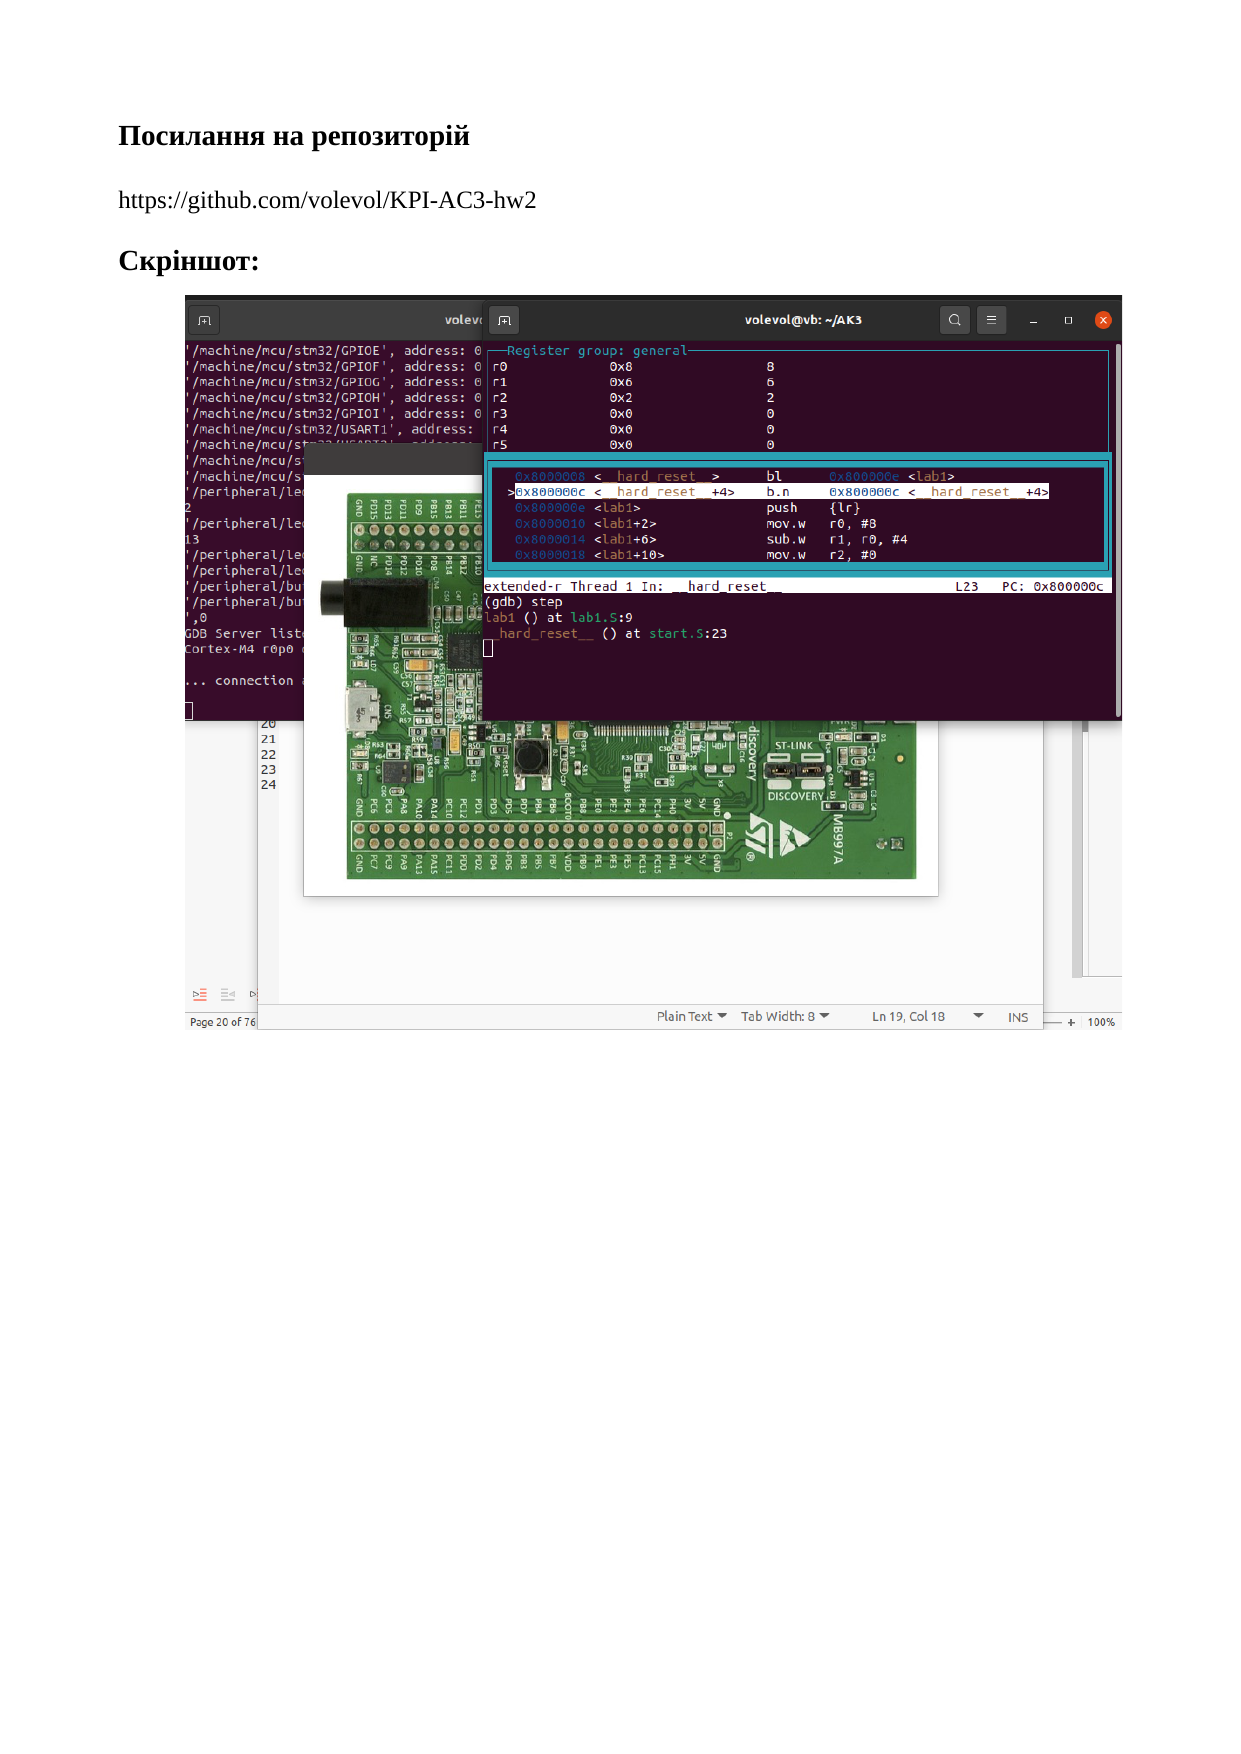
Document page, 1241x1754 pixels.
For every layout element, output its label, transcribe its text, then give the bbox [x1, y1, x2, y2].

picture [185, 295, 1123, 1030]
text Скріншот: [118, 243, 1122, 276]
text https://github.com/volevol/KPI-AC3-hw2 [118, 185, 1122, 214]
text Посилання на репозиторій [118, 118, 1122, 152]
